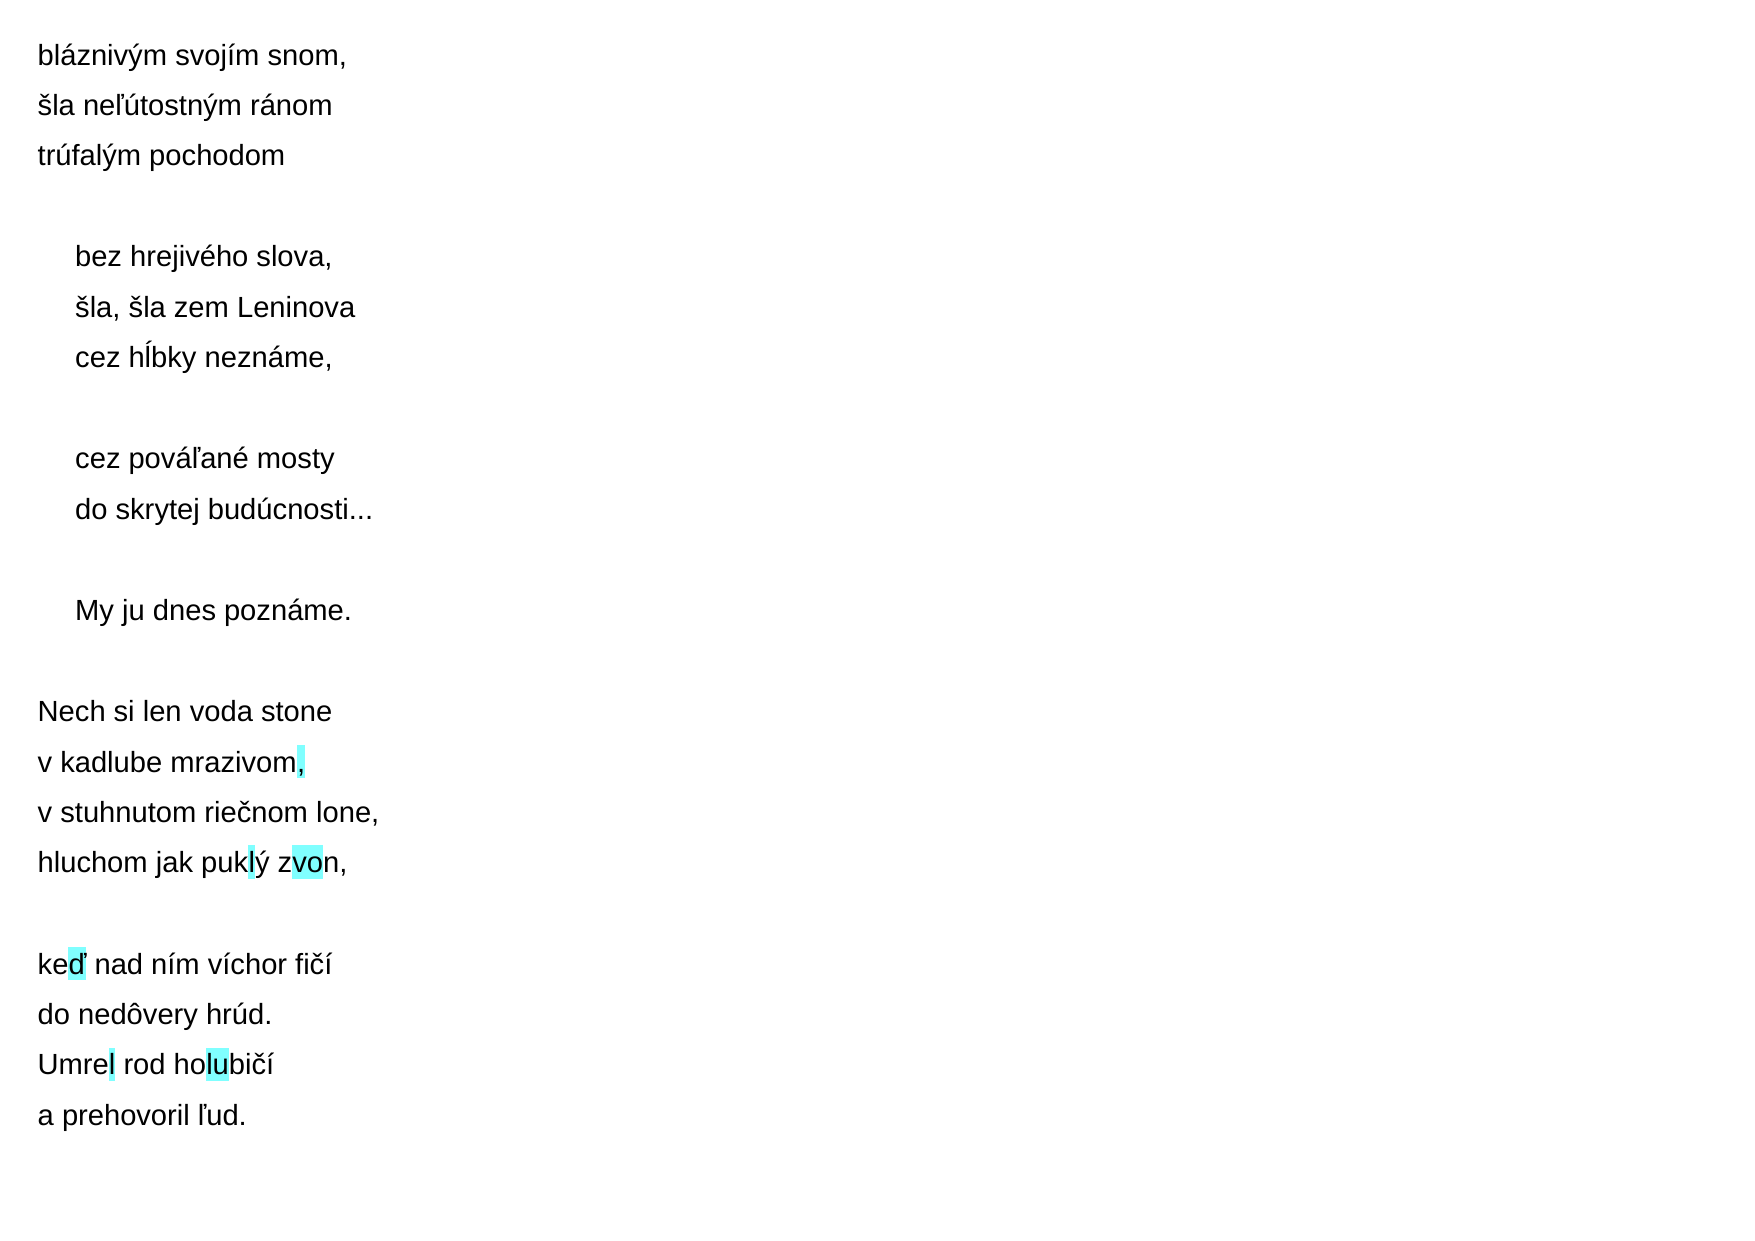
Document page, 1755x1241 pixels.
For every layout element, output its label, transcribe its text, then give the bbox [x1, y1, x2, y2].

text šla, šla zem Leninova [37, 290, 1148, 323]
text do skrytej budúcnosti... [37, 492, 1148, 525]
text keď nad ním víchor fičí [37, 947, 1148, 980]
text cez hĺbky neznáme, [37, 340, 1148, 374]
text trúfalým pochodom [37, 138, 1148, 172]
text do nedôvery hrúd. [37, 997, 1148, 1031]
text cez pováľané mosty [37, 441, 1148, 475]
text v kadlube mrazivom, [37, 745, 1148, 778]
text bez hrejivého slova, [37, 239, 1148, 273]
text hluchom jak puklý zvon, [37, 845, 1148, 879]
text a prehovoril ľud. [37, 1098, 1148, 1131]
text My ju dnes poznáme. [37, 593, 1148, 627]
text Nech si len voda stone [37, 694, 1148, 728]
text bláznivým svojím snom, [37, 37, 1148, 71]
text v stuhnutom riečnom lone, [37, 795, 1148, 829]
text Umrel rod holubičí [37, 1047, 1148, 1081]
text šla neľútostným ránom [37, 88, 1148, 121]
